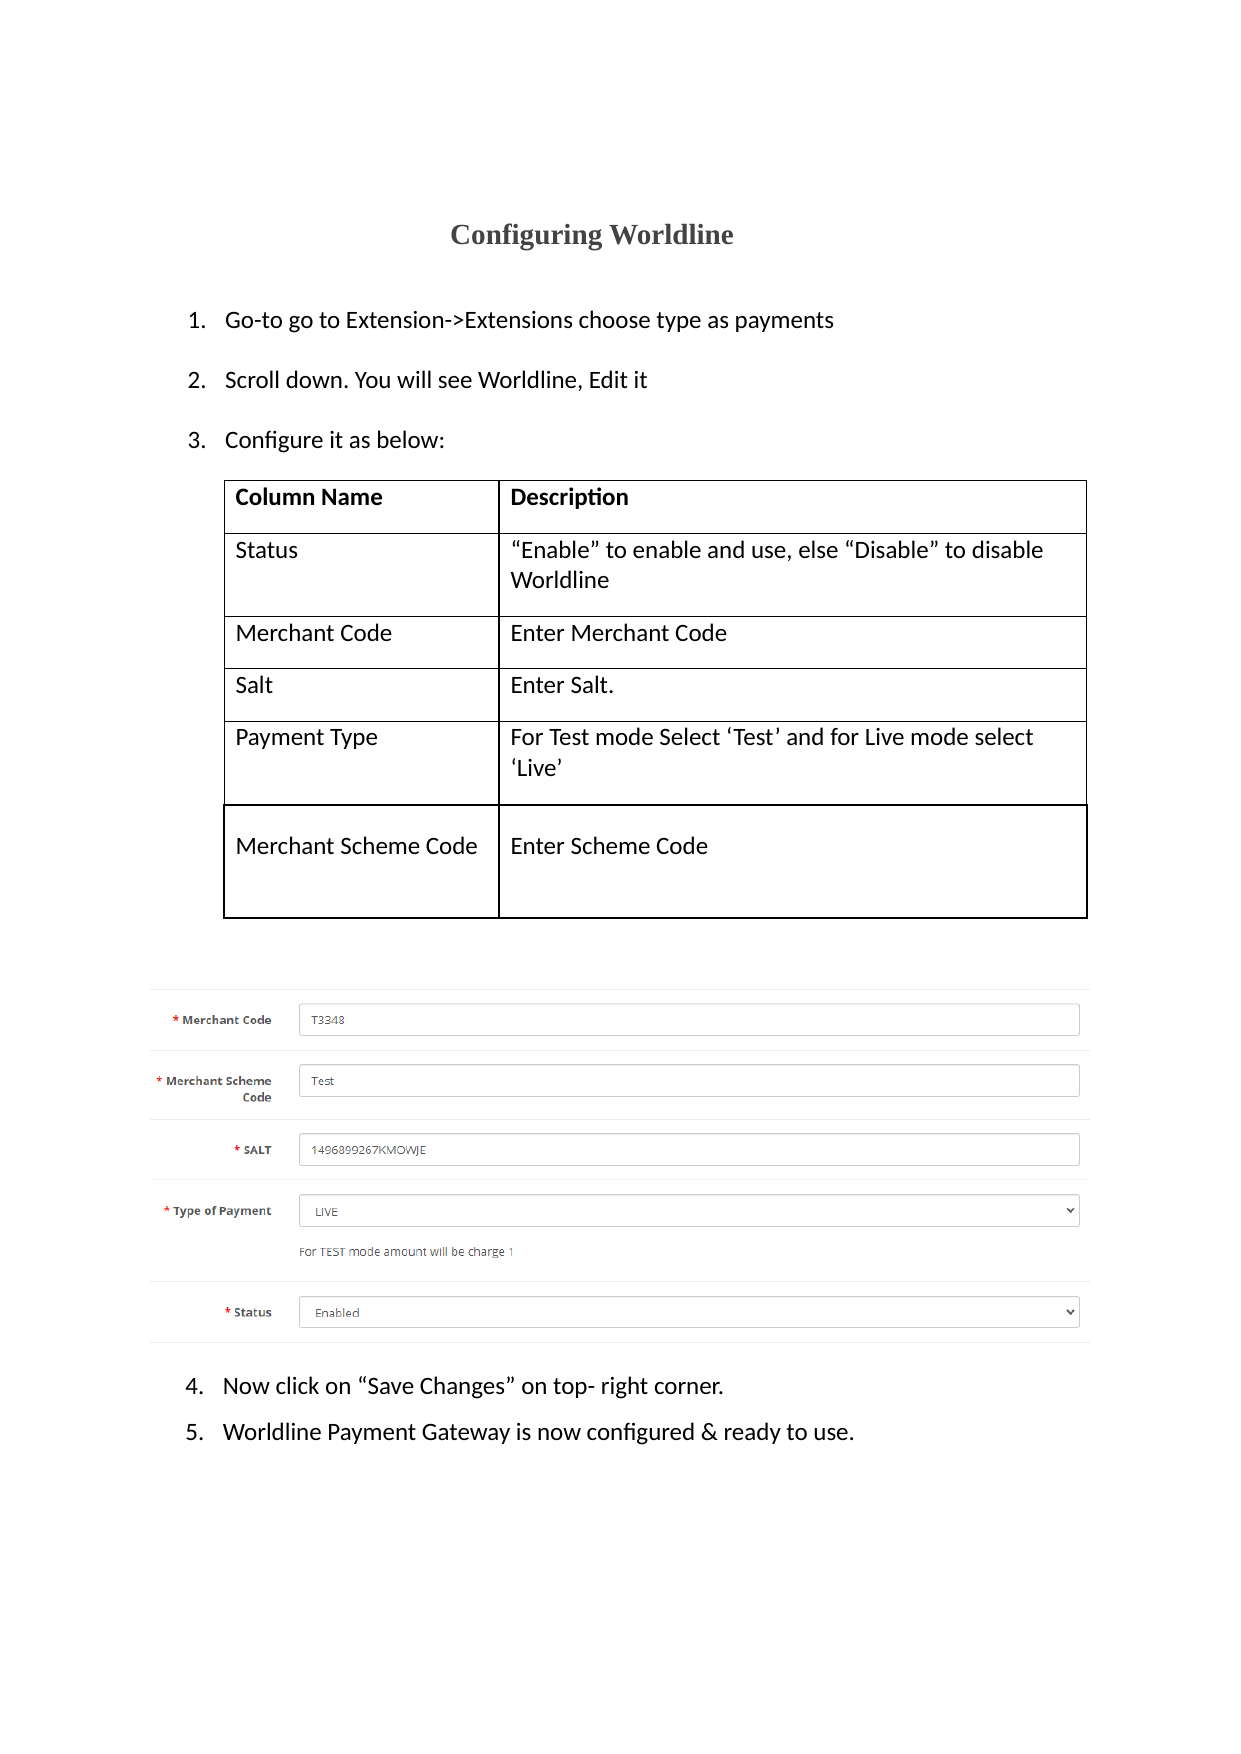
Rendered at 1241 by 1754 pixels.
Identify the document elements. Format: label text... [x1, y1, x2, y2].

table_cell Status [225, 534, 498, 616]
table_cell Enter Salt. [500, 669, 1086, 721]
table_cell For Test mode Select ‘Test’ and for Live mode select ‘Live’ [500, 722, 1086, 803]
table_cell “Enable” to enable and use, else “Disable” to disable Worldline [500, 534, 1086, 616]
table_cell Enter Merchant Code [500, 617, 1086, 668]
list Configure it as below: [187, 424, 1090, 455]
list Now click on “Save Changes” on top- right corner. [185, 1370, 1090, 1401]
table_cell Merchant Scheme Code [225, 806, 498, 917]
list Scroll down. You will see Worldline, Edit it [187, 364, 1090, 395]
subtitle Configuring Worldline [375, 217, 1090, 250]
picture [150, 974, 1091, 1346]
table_cell Salt [225, 669, 498, 721]
table_header Column Name [225, 481, 498, 533]
table_cell Payment Type [225, 722, 498, 803]
table_header Description [500, 481, 1086, 533]
table_cell Enter Scheme Code [500, 806, 1086, 917]
list Worldline Payment Gateway is now configured & ready to use. [185, 1417, 1090, 1447]
table_cell Merchant Code [225, 617, 498, 668]
list Go-to go to Extension->Extensions choose type as payments [187, 304, 1090, 335]
